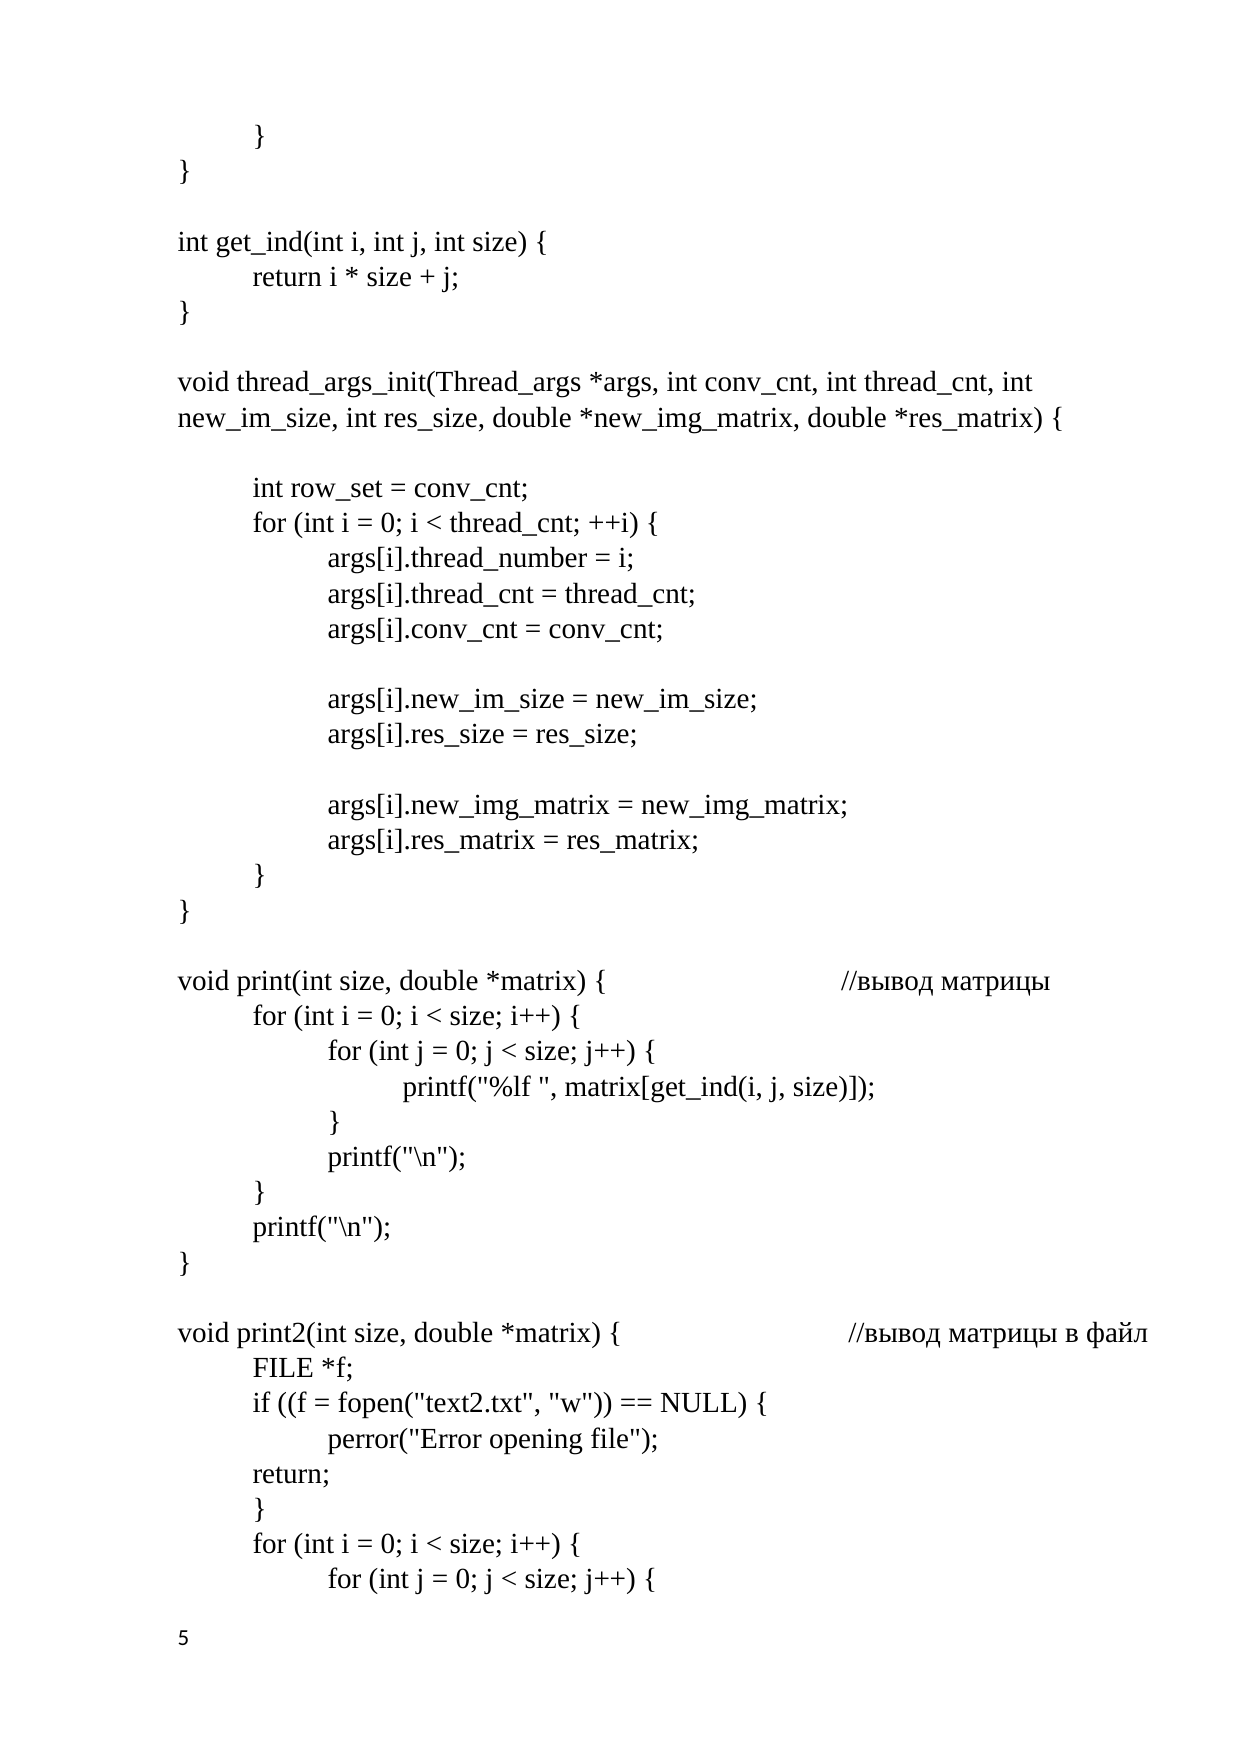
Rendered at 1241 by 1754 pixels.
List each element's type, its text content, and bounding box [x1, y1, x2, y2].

text args[i].res_matrix = res_matrix; [177, 822, 1152, 856]
text return; [177, 1456, 1152, 1489]
text printf("%lf ", matrix[get_ind(i, j, size)]); [177, 1069, 1152, 1102]
text } [177, 1104, 1152, 1137]
text } [177, 294, 1152, 328]
text } [177, 1245, 1152, 1278]
text } [177, 118, 1152, 152]
text return i * size + j; [177, 259, 1152, 292]
text for (int j = 0; j < size; j++) { [177, 1033, 1152, 1067]
text } [177, 857, 1152, 891]
text void thread_args_init(Thread_args *args, int conv_cnt, int thread_cnt, int new_im_size, int res_size, double *new_img_matrix, double *res_matrix) { [177, 364, 1152, 433]
text for (int i = 0; i < size; i++) { [177, 1526, 1152, 1560]
text void print2(int size, double *matrix) { //вывод матрицы в файл [177, 1315, 1152, 1349]
text int row_set = conv_cnt; [177, 470, 1152, 504]
text } [177, 1174, 1152, 1208]
text args[i].new_im_size = new_im_size; [177, 681, 1152, 715]
text args[i].thread_cnt = thread_cnt; [177, 576, 1152, 609]
text for (int i = 0; i < thread_cnt; ++i) { [177, 505, 1152, 539]
text printf("\n"); [177, 1209, 1152, 1243]
text int get_ind(int i, int j, int size) { [177, 224, 1152, 257]
text perror("Error opening file"); [177, 1421, 1152, 1454]
text if ((f = fopen("text2.txt", "w")) == NULL) { [177, 1386, 1152, 1419]
text } [177, 153, 1152, 187]
text } [177, 1491, 1152, 1525]
text printf("\n"); [177, 1139, 1152, 1173]
text for (int i = 0; i < size; i++) { [177, 998, 1152, 1032]
text } [177, 893, 1152, 926]
text void print(int size, double *matrix) { //вывод матрицы [177, 963, 1152, 997]
text args[i].conv_cnt = conv_cnt; [177, 611, 1152, 644]
text for (int j = 0; j < size; j++) { [177, 1562, 1152, 1595]
text args[i].thread_number = i; [177, 541, 1152, 574]
text args[i].res_size = res_size; [177, 717, 1152, 750]
text args[i].new_img_matrix = new_img_matrix; [177, 787, 1152, 821]
text FILE *f; [177, 1350, 1152, 1384]
